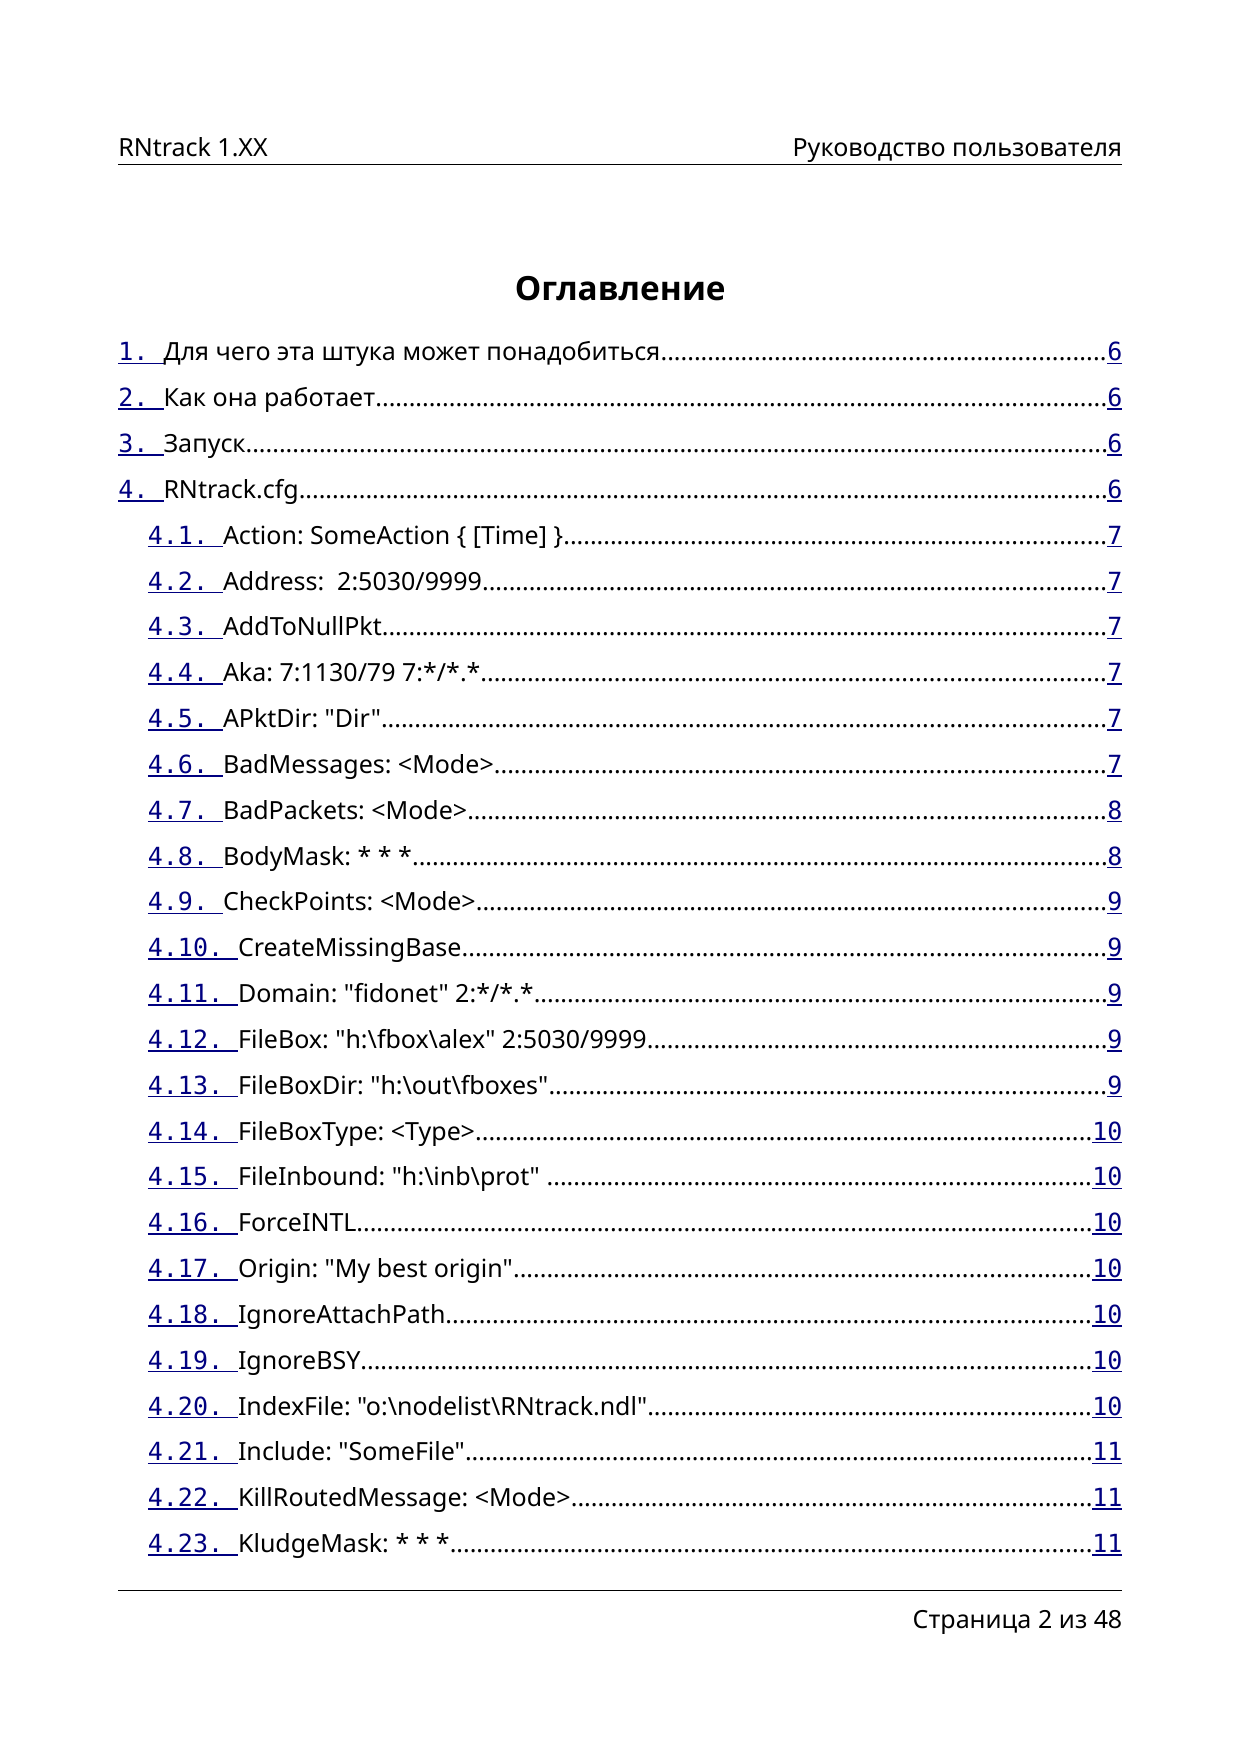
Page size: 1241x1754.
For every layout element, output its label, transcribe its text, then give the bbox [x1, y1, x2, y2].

text 4.5. APktDir: "Dir" 7 [148, 701, 1122, 735]
text 4.18. IgnoreAttachPath 10 [148, 1297, 1122, 1331]
text 4.22. KillRoutedMessage: <Mode> 11 [148, 1480, 1122, 1514]
text 4.11. Domain: "fidonet" 2:*/*.* 9 [148, 976, 1122, 1010]
text 4.14. FileBoxType: <Type> 10 [148, 1113, 1122, 1147]
text 3. Запуск 6 [118, 426, 1122, 460]
text 4.15. FileInbound: "h:\inb\prot" 10 [148, 1159, 1122, 1193]
text 4.2. Address: 2:5030/9999 7 [148, 563, 1122, 597]
text 4.13. FileBoxDir: "h:\out\fboxes" 9 [148, 1067, 1122, 1101]
text 4.7. BadPackets: <Mode> 8 [148, 792, 1122, 826]
text 4.12. FileBox: "h:\fbox\alex" 2:5030/9999 9 [148, 1022, 1122, 1056]
text 4.10. CreateMissingBase 9 [148, 930, 1122, 964]
text 4.21. Include: "SomeFile" 11 [148, 1434, 1122, 1468]
text 4. RNtrack.cfg 6 [118, 472, 1122, 506]
text 4.16. ForceINTL 10 [148, 1205, 1122, 1239]
text 4.19. IgnoreBSY 10 [148, 1342, 1122, 1376]
text 4.23. KludgeMask: * * * 11 [148, 1526, 1122, 1560]
subtitle Оглавление [118, 264, 1122, 310]
text 4.1. Action: SomeAction { [Time] } 7 [148, 517, 1122, 551]
text 4.4. Aka: 7:1130/79 7:*/*.* 7 [148, 655, 1122, 689]
text 4.3. AddToNullPkt 7 [148, 609, 1122, 643]
text 2. Как она работает 6 [118, 380, 1122, 414]
text 4.20. IndexFile: "o:\nodelist\RNtrack.ndl" 10 [148, 1388, 1122, 1422]
text 4.6. BadMessages: <Mode> 7 [148, 747, 1122, 781]
text 4.8. BodyMask: * * * 8 [148, 838, 1122, 872]
text 4.17. Origin: "My best origin" 10 [148, 1251, 1122, 1285]
text 4.9. CheckPoints: <Mode> 9 [148, 884, 1122, 918]
text 1. Для чего эта штука может понадобиться 6 [118, 334, 1122, 368]
